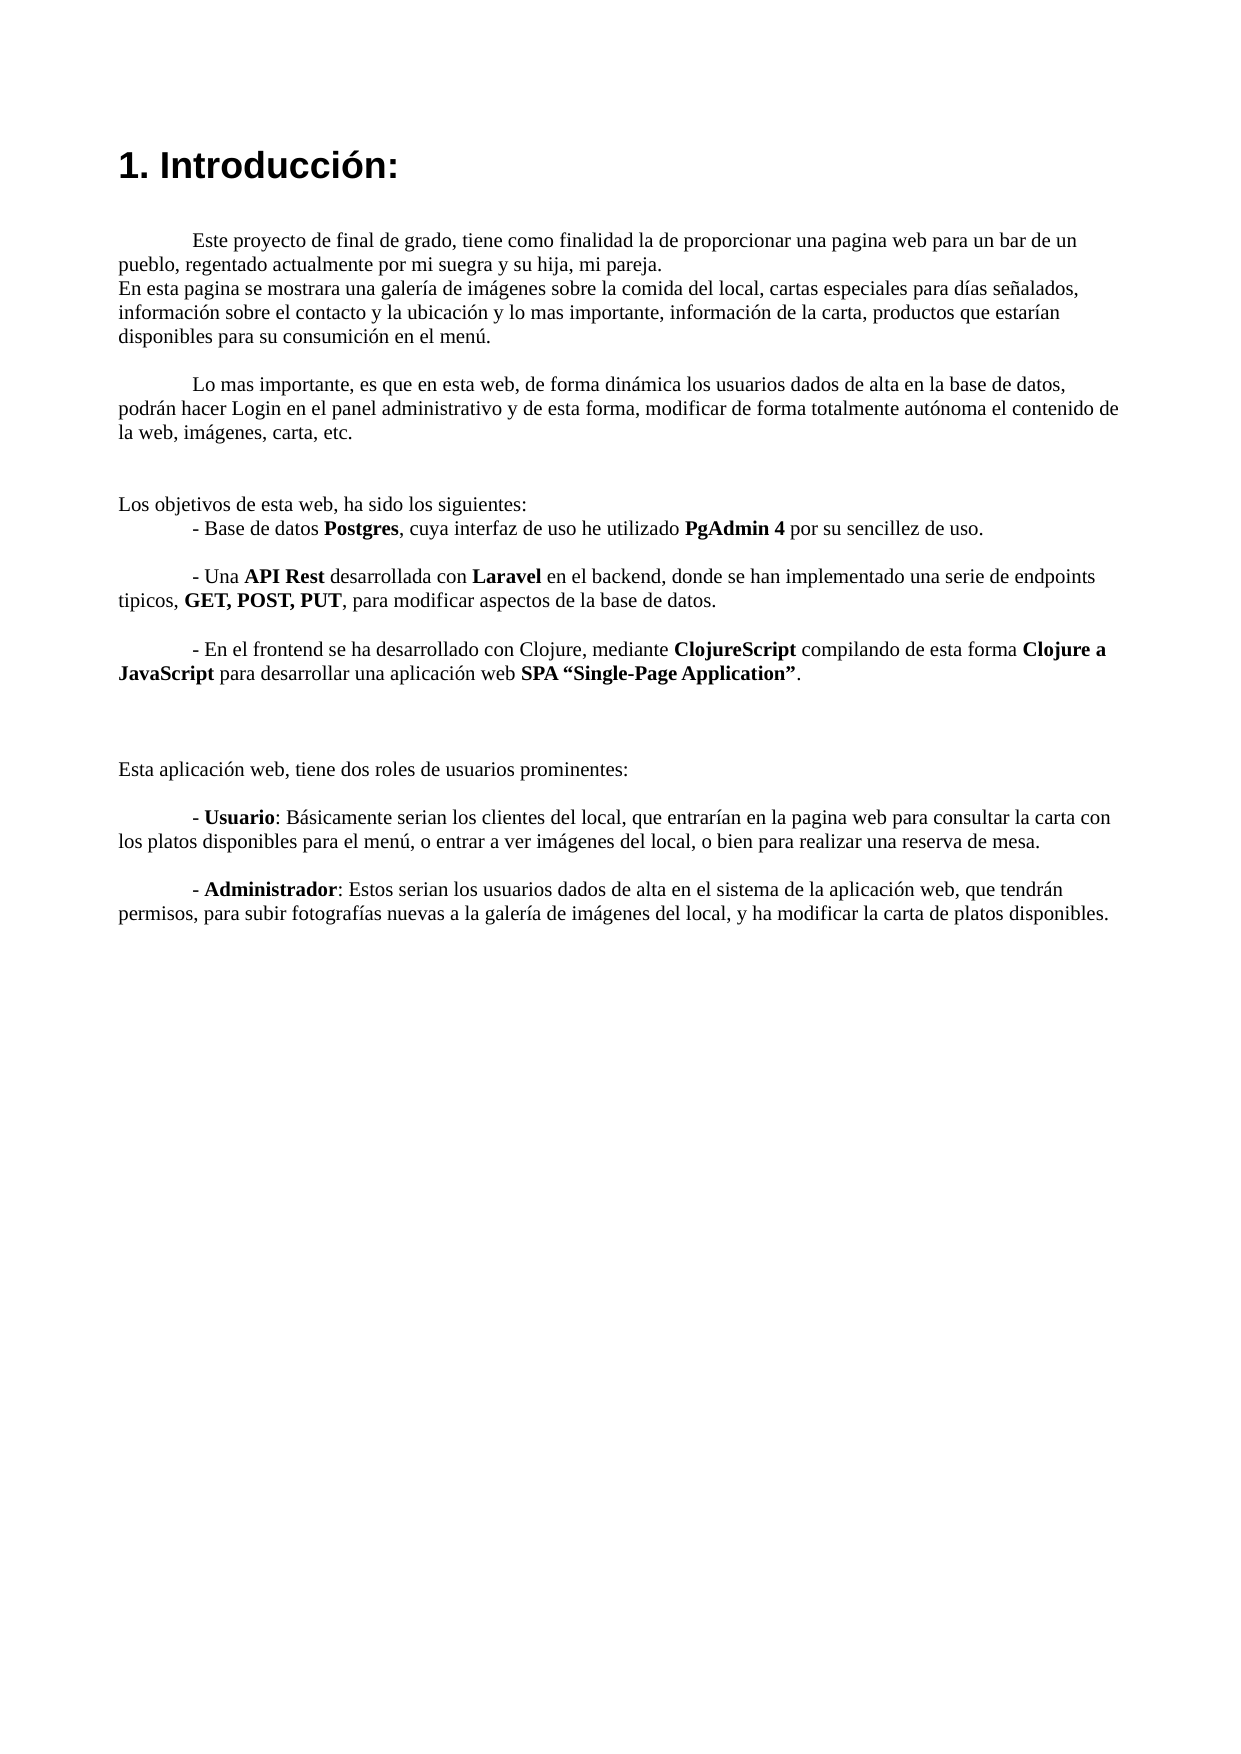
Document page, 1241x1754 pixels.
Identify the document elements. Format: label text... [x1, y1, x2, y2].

text Este proyecto de final de grado, tiene como finalidad la de proporcionar una pagina web para un bar de un pueblo, regentado actualmente por mi suegra y su hija, mi pareja. [118, 227, 1122, 276]
text En esta pagina se mostrara una galería de imágenes sobre la comida del local, cartas especiales para días señalados, información sobre el contacto y la ubicación y lo mas importante, información de la carta, productos que estarían disponibles para su consumición en el menú. [118, 276, 1122, 348]
subtitle 1. Introducción: [118, 143, 1122, 186]
text - Administrador: Estos serian los usuarios dados de alta en el sistema de la aplicación web, que tendrán permisos, para subir fotografías nuevas a la galería de imágenes del local, y ha modificar la carta de platos disponibles. [118, 877, 1122, 925]
text - Una API Rest desarrollada con Laravel en el backend, donde se han implementado una serie de endpoints tipicos, GET, POST, PUT, para modificar aspectos de la base de datos. [118, 564, 1122, 612]
text - Base de datos Postgres, cuya interfaz de uso he utilizado PgAdmin 4 por su sencillez de uso. [118, 516, 1122, 540]
text - Usuario: Básicamente serian los clientes del local, que entrarían en la pagina web para consultar la carta con los platos disponibles para el menú, o entrar a ver imágenes del local, o bien para realizar una reserva de mesa. [118, 805, 1122, 853]
text Esta aplicación web, tiene dos roles de usuarios prominentes: [118, 757, 1122, 781]
text - En el frontend se ha desarrollado con Clojure, mediante ClojureScript compilando de esta forma Clojure a JavaScript para desarrollar una aplicación web SPA “Single-Page Application”. [118, 637, 1122, 685]
text Los objetivos de esta web, ha sido los siguientes: [118, 492, 1122, 516]
text Lo mas importante, es que en esta web, de forma dinámica los usuarios dados de alta en la base de datos, podrán hacer Login en el panel administrativo y de esta forma, modificar de forma totalmente autónoma el contenido de la web, imágenes, carta, etc. [118, 372, 1122, 444]
